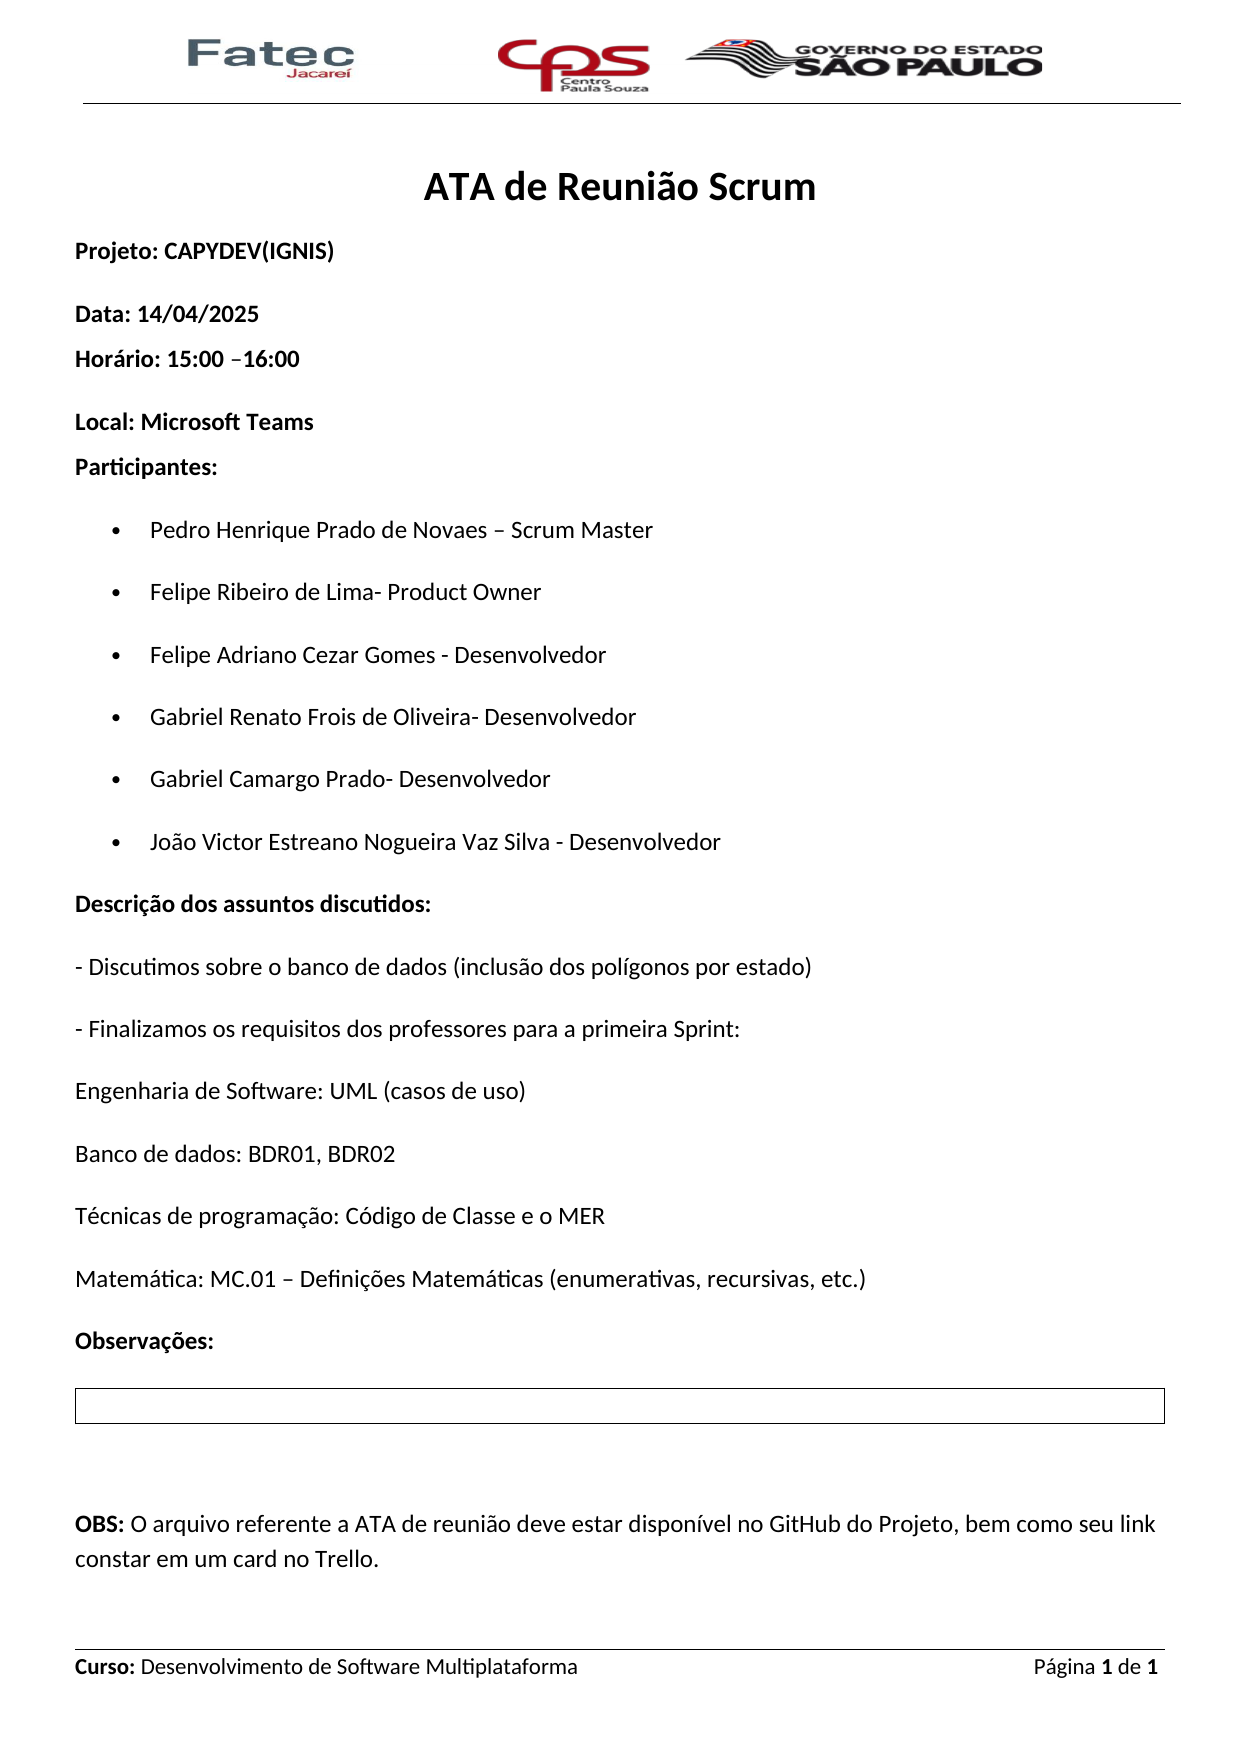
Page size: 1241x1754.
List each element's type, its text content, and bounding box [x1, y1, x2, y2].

list Felipe Ribeiro de Lima- Product Owner [112, 576, 1165, 607]
text Técnicas de programação: Código de Classe e o MER [75, 1200, 1165, 1231]
text OBS: O arquivo referente a ATA de reunião deve estar disponível no GitHub do Projeto, bem como seu link constar em um card no Trello. [75, 1508, 1165, 1573]
text Matemática: MC.01 – Definições Matemáticas (enumerativas, recursivas, etc.) [75, 1263, 1165, 1293]
text - Discutimos sobre o banco de dados (inclusão dos polígonos por estado) [75, 951, 1165, 981]
text Local: Microsoft Teams Participantes: [75, 406, 1165, 482]
text - Finalizamos os requisitos dos professores para a primeira Sprint: [75, 1013, 1165, 1044]
text Projeto: CAPYDEV(IGNIS) [75, 235, 1165, 266]
text Descrição dos assuntos discutidos: [75, 888, 1165, 919]
list Gabriel Camargo Prado- Desenvolvedor [112, 763, 1165, 794]
text Observações: [75, 1325, 1165, 1356]
text ATA de Reunião Scrum [75, 102, 1165, 211]
text Data: 14/04/2025 Horário: 15:00 –16:00 [75, 298, 1165, 374]
list João Victor Estreano Nogueira Vaz Silva - Desenvolvedor [112, 826, 1165, 856]
list Felipe Adriano Cezar Gomes - Desenvolvedor [112, 639, 1165, 669]
text Engenharia de Software: UML (casos de uso) [75, 1076, 1165, 1106]
text Banco de dados: BDR01, BDR02 [75, 1138, 1165, 1168]
list Pedro Henrique Prado de Novaes – Scrum Master [112, 514, 1165, 544]
list Gabriel Renato Frois de Oliveira- Desenvolvedor [112, 701, 1165, 732]
